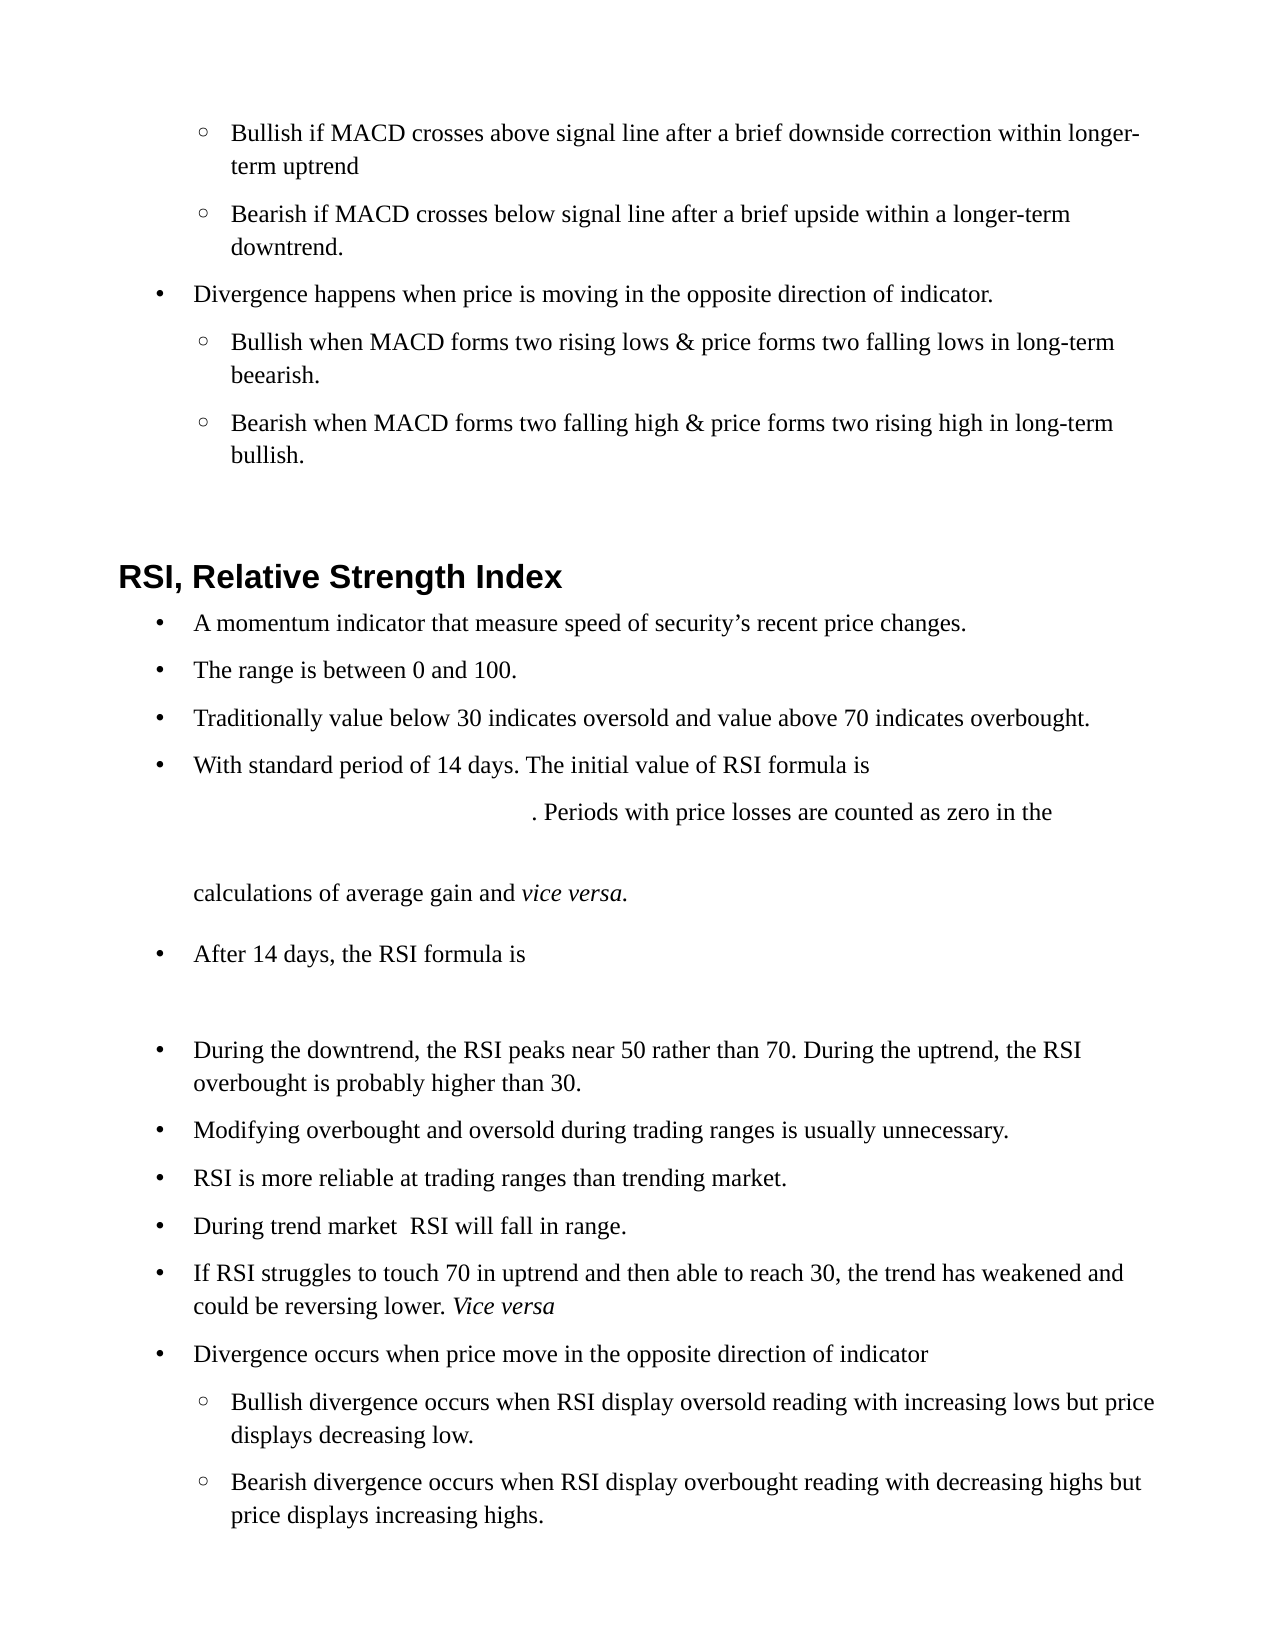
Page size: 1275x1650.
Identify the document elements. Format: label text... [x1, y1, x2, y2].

list During the downtrend, the RSI peaks near 50 rather than 70. During the uptrend, the RSI overbought is probably higher than 30. [156, 1035, 1157, 1097]
list Bullish divergence occurs when RSI display oversold reading with increasing lows but price displays decreasing low. [193, 1387, 1157, 1448]
list The range is between 0 and 100. [156, 655, 1157, 684]
list Bullish if MACD crosses above signal line after a brief downside correction within longer-term uptrend [193, 118, 1157, 180]
list If RSI struggles to touch 70 in uptrend and then able to reach 30, the trend has weakened and could be reversing lower. Vice versa [156, 1258, 1157, 1320]
list A momentum indicator that measure speed of security’s recent price changes. [156, 608, 1157, 636]
list Modifying overbought and oversold during trading ranges is usually unnecessary. [156, 1116, 1157, 1144]
list Traditionally value below 30 indicates oversold and value above 70 indicates overbought. [156, 703, 1157, 732]
list During trend market RSI will fall in range. [156, 1211, 1157, 1239]
list RSI is more reliable at trading ranges than trending market. [156, 1163, 1157, 1192]
subtitle RSI, Relative Strength Index [118, 557, 1157, 595]
list Divergence happens when price is moving in the opposite direction of indicator. [156, 279, 1157, 308]
list After 14 days, the RSI formula is [156, 926, 1157, 1016]
list Bearish divergence occurs when RSI display overbought reading with decreasing highs but price displays increasing highs. [193, 1467, 1157, 1529]
list Bearish if MACD crosses below signal line after a brief upside within a longer-term downtrend. [193, 199, 1157, 261]
list Bullish when MACD forms two rising lows & price forms two falling lows in long-term beearish. [193, 327, 1157, 389]
list Divergence occurs when price move in the opposite direction of indicator [156, 1339, 1157, 1368]
list With standard period of 14 days. The initial value of RSI formula is . Periods with price losses are counted as zero in the calculations of average gain and vice versa. [156, 750, 1157, 907]
list Bearish when MACD forms two falling high & price forms two rising high in long-term bullish. [193, 408, 1157, 469]
